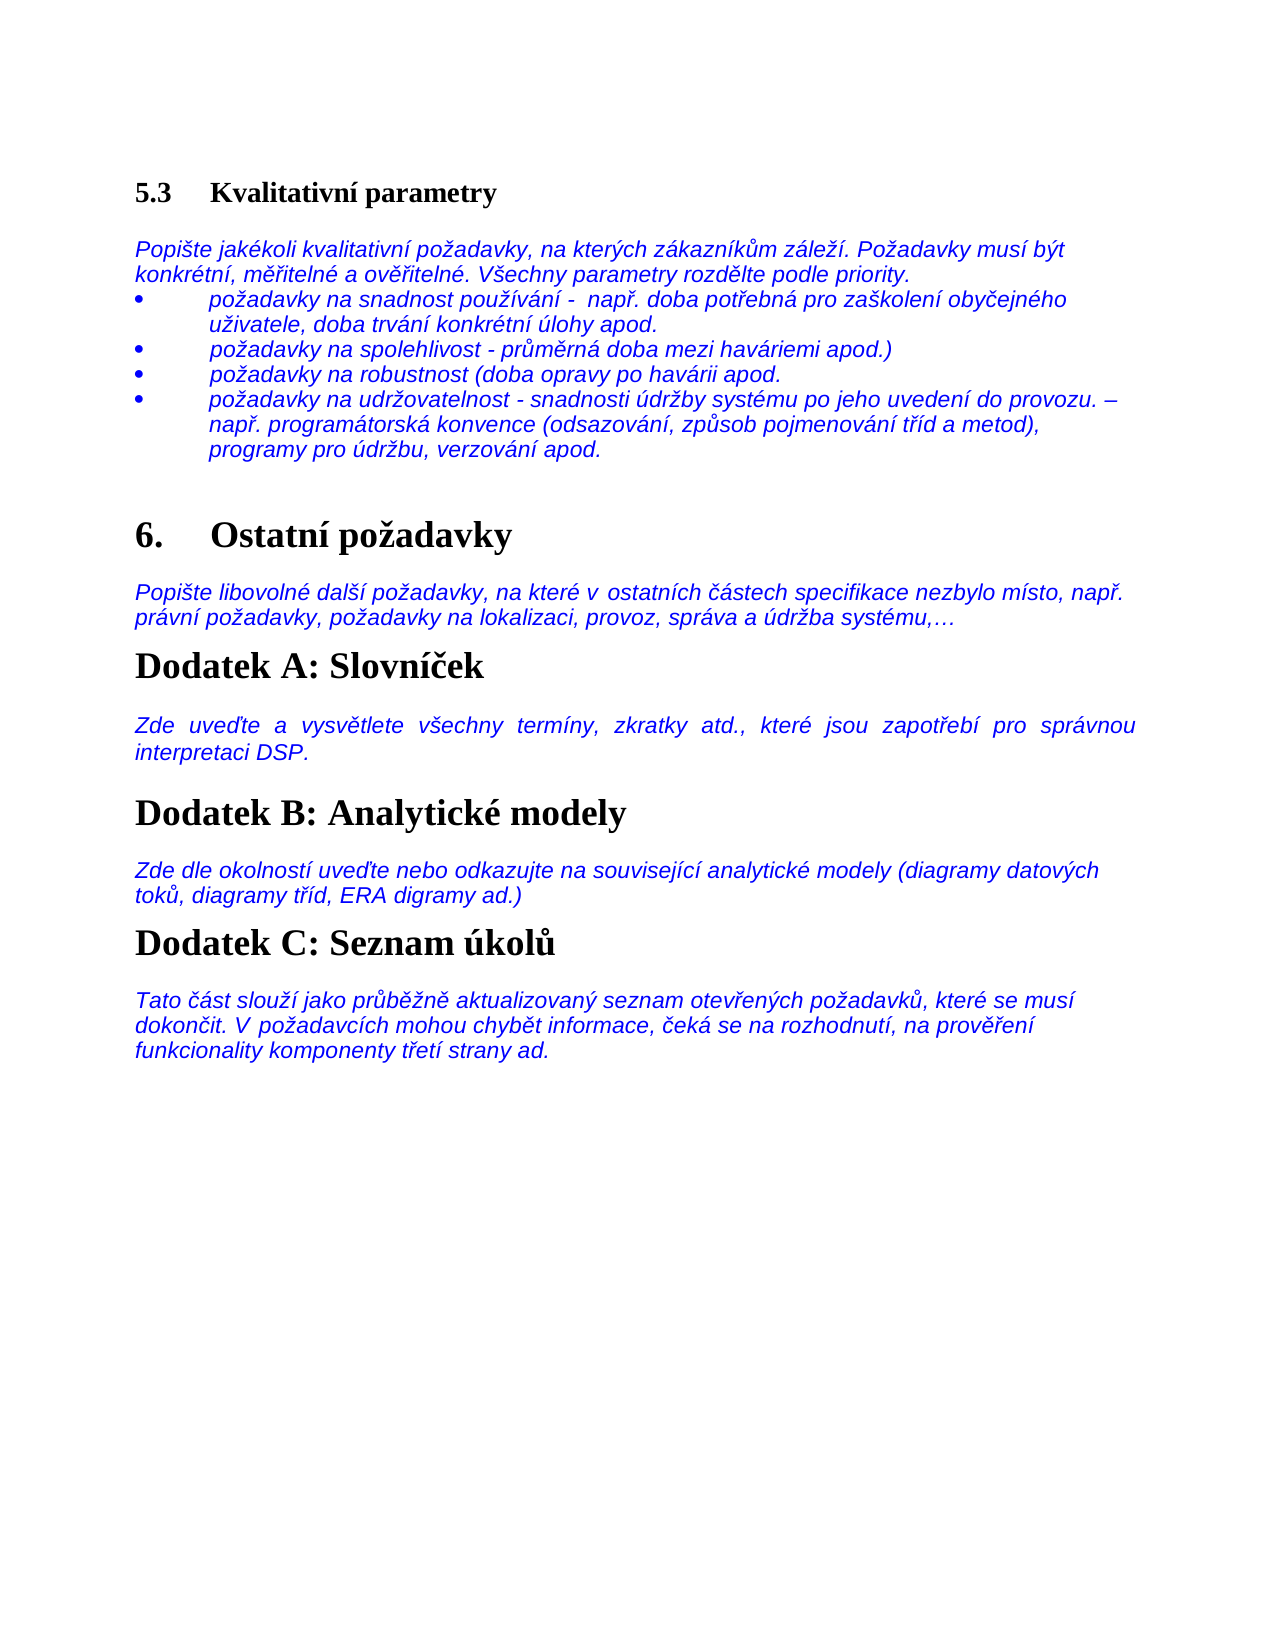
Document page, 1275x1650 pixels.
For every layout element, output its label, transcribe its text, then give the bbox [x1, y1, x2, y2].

text Popište libovolné další požadavky, na které v ostatních částech specifikace nezbylo místo, např. právní požadavky, požadavky na lokalizaci, provoz, správa a údržba systému,… [135, 581, 1140, 631]
subtitle Kvalitativní parametry [135, 175, 1140, 208]
text Dodatek B: Analytické modely [135, 790, 1140, 833]
text Tato část slouží jako průběžně aktualizovaný seznam otevřených požadavků, které se musí dokončit. V požadavcích mohou chybět informace, čeká se na rozhodnutí, na prověření funkcionality komponenty třetí strany ad. [135, 988, 1140, 1063]
text Dodatek A: Slovníček [135, 643, 1140, 686]
list požadavky na snadnost používání - např. doba potřebná pro zaškolení obyčejného uživatele, doba trvání konkrétní úlohy apod. [135, 288, 1140, 338]
text Popište jakékoli kvalitativní požadavky, na kterých zákazníkům záleží. Požadavky musí být konkrétní, měřitelné a ověřitelné. Všechny parametry rozdělte podle priority. [135, 238, 1140, 288]
subtitle Ostatní požadavky [135, 513, 1140, 556]
text Dodatek C: Seznam úkolů [135, 921, 1140, 963]
list požadavky na robustnost (doba opravy po havárii apod. [135, 363, 1140, 388]
list požadavky na spolehlivost - průměrná doba mezi haváriemi apod.) [135, 338, 1140, 363]
text Zde dle okolností uveďte nebo odkazujte na související analytické modely (diagramy datových toků, diagramy tříd, ERA digramy ad.) [135, 858, 1140, 908]
text Zde uveďte a vysvětlete všechny termíny, zkratky atd., které jsou zapotřebí pro správnou interpretaci DSP. [135, 711, 1140, 765]
list požadavky na udržovatelnost - snadnosti údržby systému po jeho uvedení do provozu. – např. programátorská konvence (odsazování, způsob pojmenování tříd a metod), programy pro údržbu, verzování apod. [135, 388, 1140, 463]
